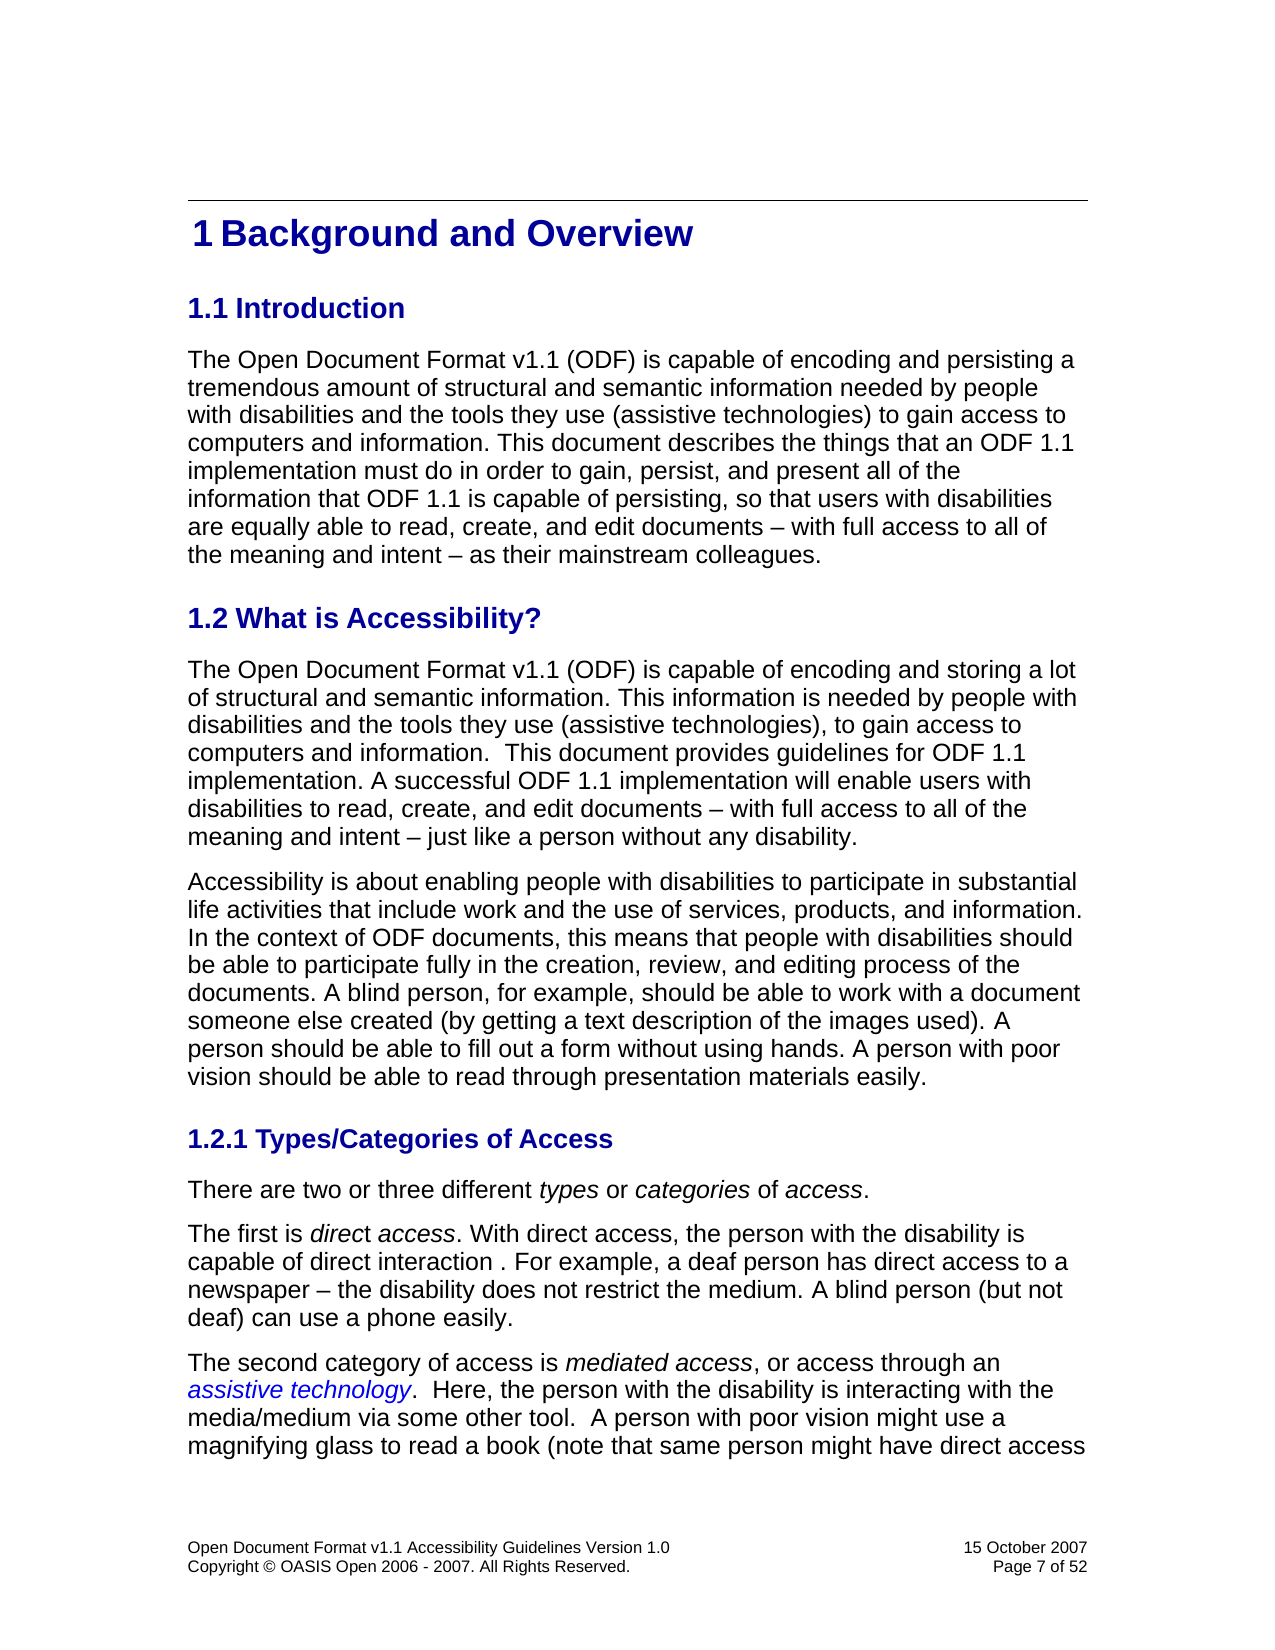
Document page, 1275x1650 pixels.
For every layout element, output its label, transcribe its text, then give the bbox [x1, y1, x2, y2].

subtitle Introduction [187, 292, 1088, 324]
text The Open Document Format v1.1 (ODF) is capable of encoding and storing a lot of structural and semantic information. This information is needed by people with disabilities and the tools they use (assistive technologies), to gain access to computers and information. This document provides guidelines for ODF 1.1 implementation. A successful ODF 1.1 implementation will enable users with disabilities to read, create, and edit documents – with full access to all of the meaning and intent – just like a person without any disability. [187, 656, 1088, 851]
text The Open Document Format v1.1 (ODF) is capable of encoding and persisting a tremendous amount of structural and semantic information needed by people with disabilities and the tools they use (assistive technologies) to gain access to computers and information. This document describes the things that an ODF 1.1 implementation must do in order to gain, persist, and present all of the information that ODF 1.1 is capable of persisting, so that users with disabilities are equally able to read, create, and edit documents – with full access to all of the meaning and intent – as their mainstream colleagues. [187, 345, 1088, 569]
subtitle Types/Categories of Access [187, 1124, 1088, 1154]
text There are two or three different types or categories of access. [187, 1175, 1088, 1203]
text Accessibility is about enabling people with disabilities to participate in substantial life activities that include work and the use of services, products, and information. In the context of ODF documents, this means that people with disabilities should be able to participate fully in the creation, review, and editing process of the documents. A blind person, for example, should be able to work with a document someone else created (by getting a text description of the images used). A person should be able to fill out a form without using hands. A person with poor vision should be able to read through presentation materials easily. [187, 868, 1088, 1091]
text The first is direct access. With direct access, the person with the disability is capable of direct interaction . For example, a deaf person has direct access to a newspaper – the disability does not restrict the medium. A blind person (but not deaf) can use a phone easily. [187, 1220, 1088, 1332]
subtitle Background and Overview [187, 201, 1088, 254]
text The second category of access is mediated access, or access through an assistive technology. Here, the person with the disability is interacting with the media/medium via some other tool. A person with poor vision might use a magnifying glass to read a book (note that same person might have direct access [187, 1348, 1088, 1460]
subtitle What is Accessibility? [187, 602, 1088, 635]
